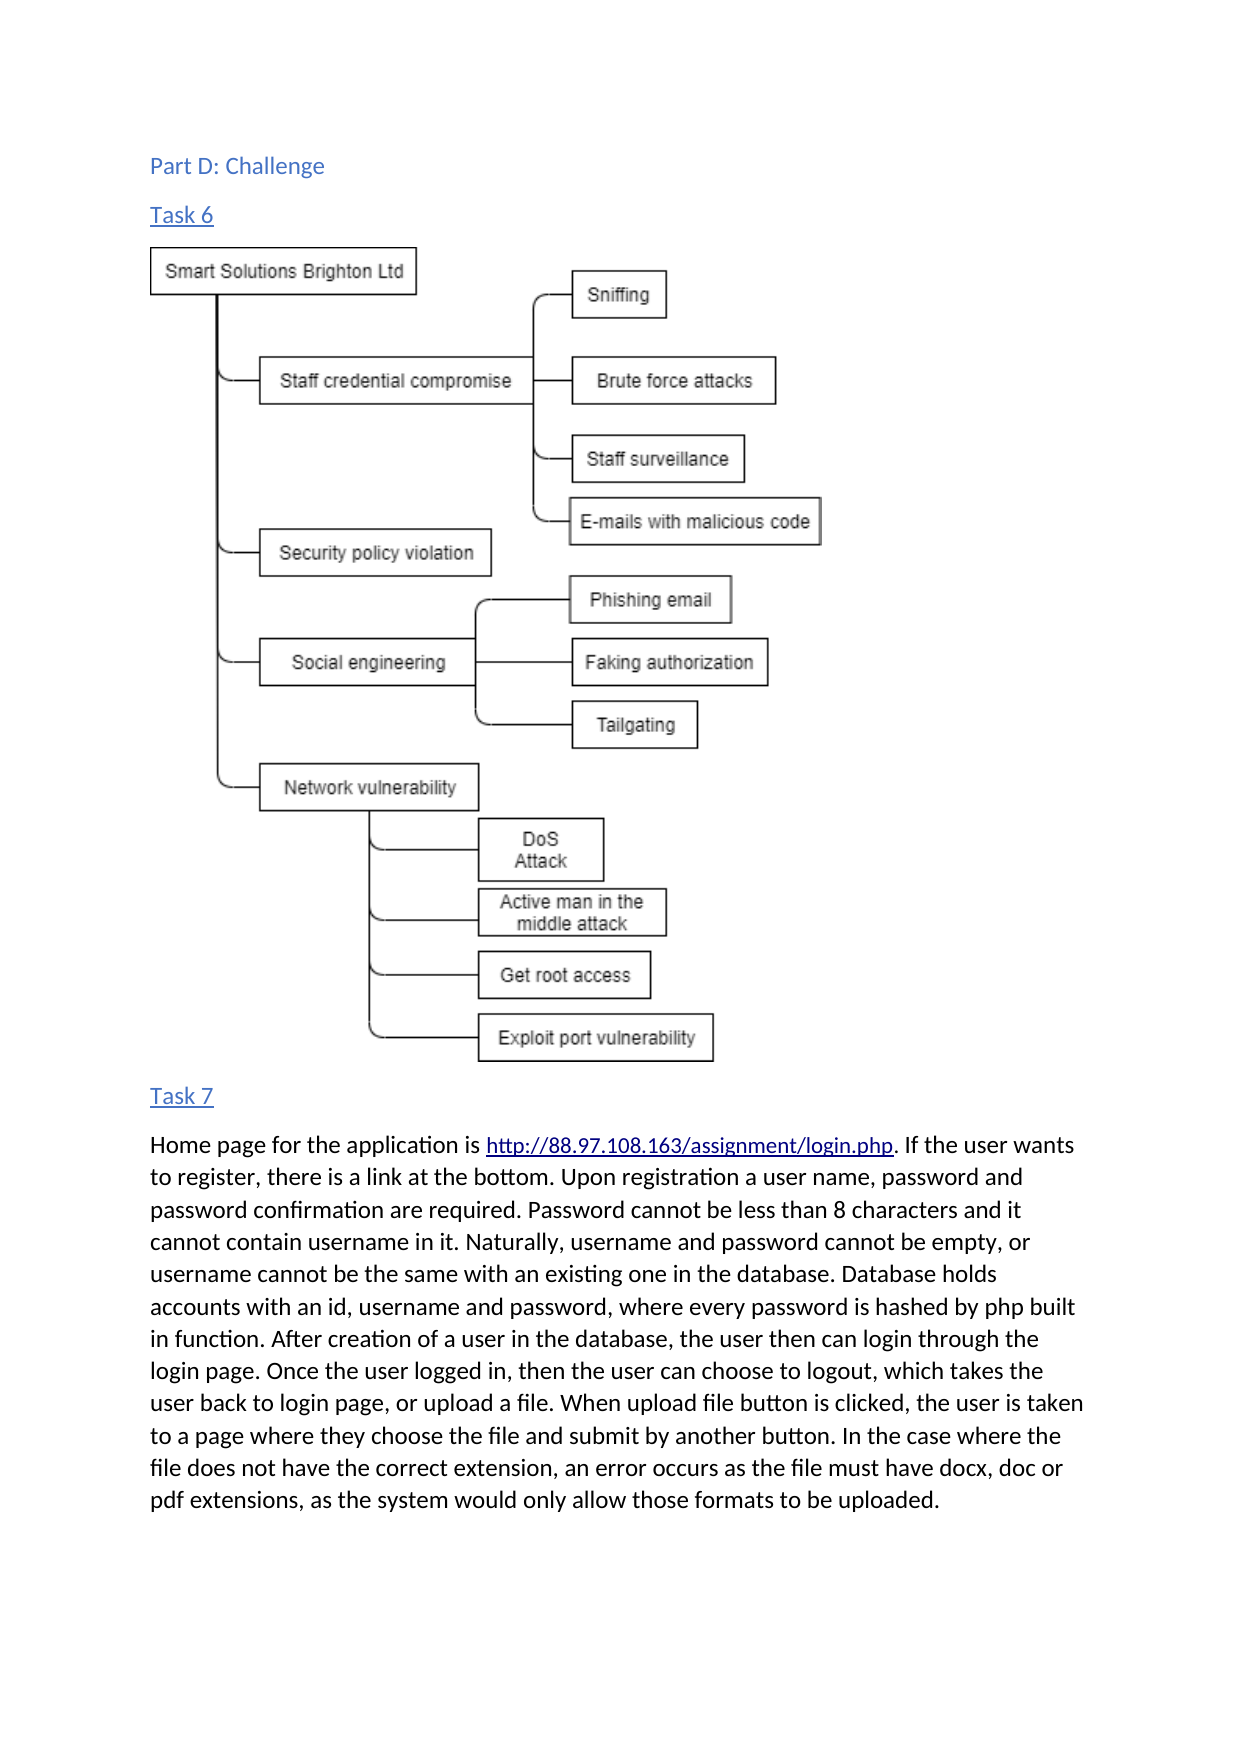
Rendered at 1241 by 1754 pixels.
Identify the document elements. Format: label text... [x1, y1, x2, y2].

text Part D: Challenge [150, 150, 1090, 181]
text Task 6 [150, 199, 1090, 229]
text Task 7 [150, 1080, 1090, 1111]
text Home page for the application is http://88.97.108.163/assignment/login.php. If the user wants to register, there is a link at the bottom. Upon registration a user name, password and password confirmation are required. Password cannot be less than 8 characters and it cannot contain username in it. Naturally, username and password cannot be empty, or username cannot be the same with an existing one in the database. Database holds accounts with an id, username and password, where every password is hashed by php built in function. After creation of a user in the database, the user then can login through the login page. Once the user logged in, then the user can choose to logout, which takes the user back to login page, or upload a file. When upload file button is clicked, the user is taken to a page where they choose the file and submit by another button. In the case where the file does not have the correct extension, an error occurs as the file must have docx, doc or pdf extensions, as the system would only allow those formats to be uploaded. [150, 1129, 1090, 1515]
